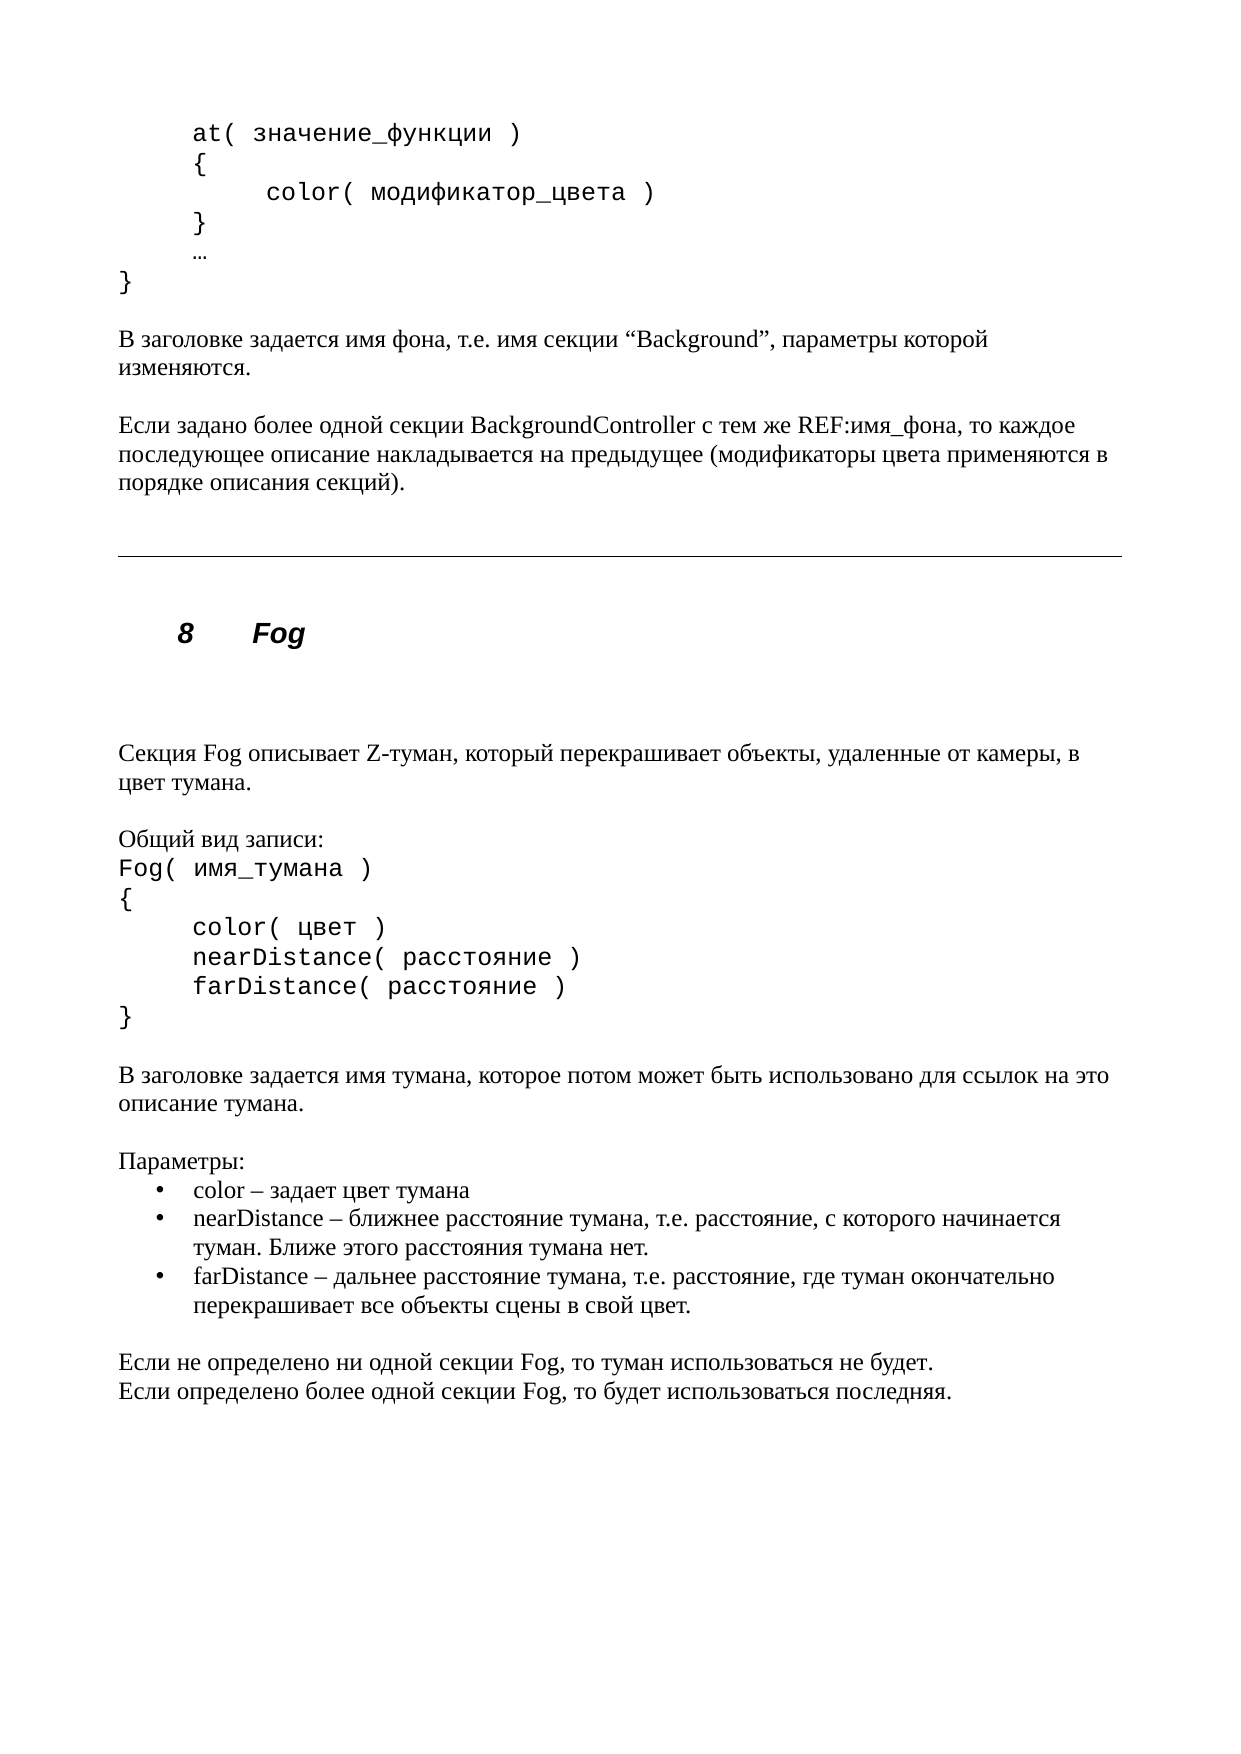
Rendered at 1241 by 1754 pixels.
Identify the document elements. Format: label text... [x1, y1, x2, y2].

text farDistance( расстояние ) [118, 971, 1122, 1001]
text } [118, 266, 1122, 295]
text } [118, 1001, 1122, 1030]
text В заголовке задается имя тумана, которое потом может быть использовано для ссылок на это описание тумана. [118, 1060, 1122, 1117]
text color( цвет ) [118, 912, 1122, 942]
text Общий вид записи: [118, 824, 1122, 853]
list color – задает цвет тумана [156, 1175, 1122, 1203]
text { [118, 148, 1122, 177]
text Секция Fog описывает Z-туман, который перекрашивает объекты, удаленные от камеры, в цвет тумана. [118, 738, 1122, 796]
text Если не определено ни одной секции Fog, то туман использоваться не будет. [118, 1347, 1122, 1376]
text Fog( имя_тумана ) [118, 853, 1122, 883]
text В заголовке задается имя фона, т.е. имя секции “Background”, параметры которой изменяются. [118, 324, 1122, 381]
text { [118, 883, 1122, 912]
subtitle Fog [118, 557, 1122, 708]
text … [118, 236, 1122, 266]
text Параметры: [118, 1146, 1122, 1175]
text color( модификатор_цвета ) [118, 177, 1122, 207]
text nearDistance( расстояние ) [118, 942, 1122, 971]
text Если определено более одной секции Fog, то будет использоваться последняя. [118, 1376, 1122, 1405]
text at( значение_функции ) [118, 118, 1122, 148]
list nearDistance – ближнее расстояние тумана, т.е. расстояние, с которого начинается туман. Ближе этого расстояния тумана нет. [156, 1203, 1122, 1261]
text } [118, 207, 1122, 236]
list farDistance – дальнее расстояние тумана, т.е. расстояние, где туман окончательно перекрашивает все объекты сцены в свой цвет. [156, 1261, 1122, 1318]
text Если задано более одной секции BackgroundController с тем же REF:имя_фона, то каждое последующее описание накладывается на предыдущее (модификаторы цвета применяются в порядке описания секций). [118, 410, 1122, 496]
